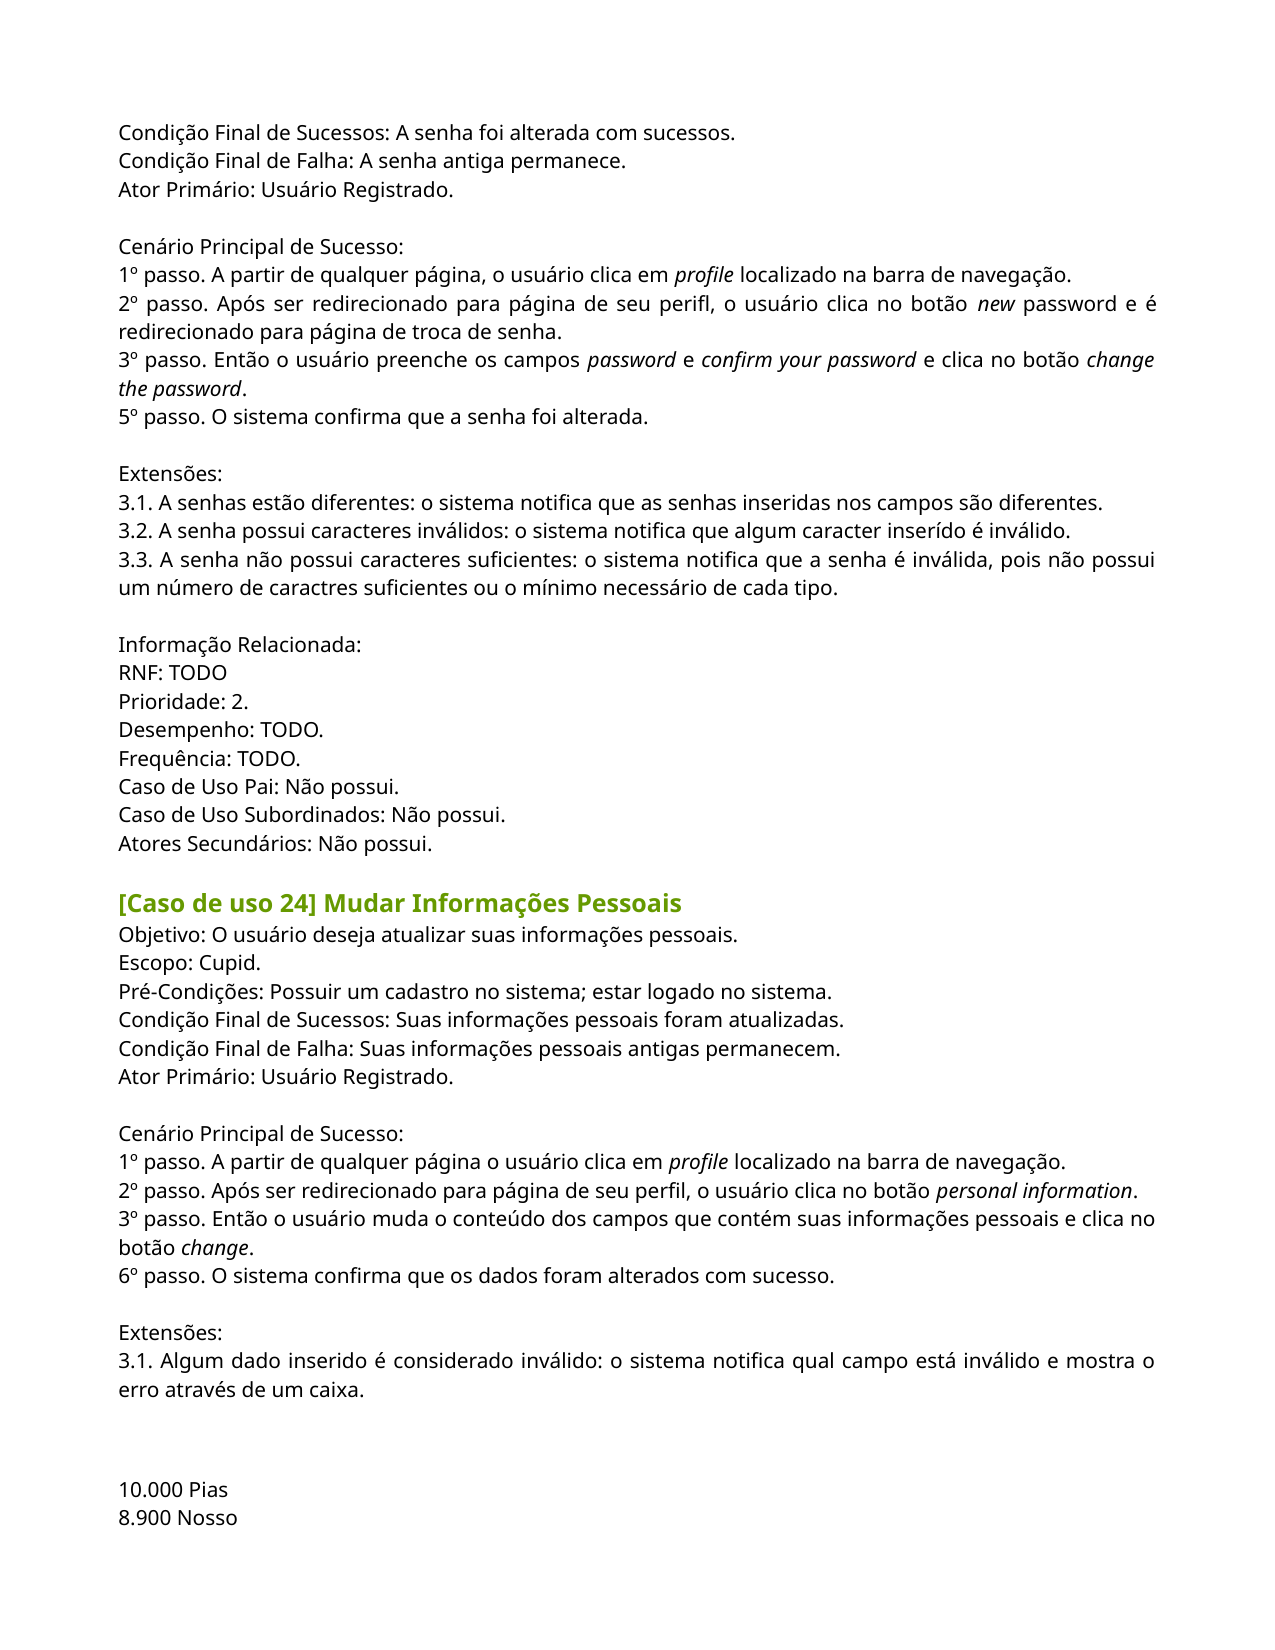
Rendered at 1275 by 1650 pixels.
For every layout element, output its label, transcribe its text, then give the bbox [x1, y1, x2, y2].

text Condição Final de Falha: Suas informações pessoais antigas permanecem. [118, 1034, 1157, 1062]
text 6º passo. O sistema confirma que os dados foram alterados com sucesso. [118, 1261, 1157, 1290]
text 3.2. A senha possui caracteres inválidos: o sistema notifica que algum caracter inserído é inválido. [118, 516, 1157, 545]
text 2º passo. Após ser redirecionado para página de seu perifl, o usuário clica no botão new password e é redirecionado para página de troca de senha. [118, 289, 1157, 346]
text Escopo: Cupid. [118, 948, 1157, 977]
text Extensões: [118, 1318, 1157, 1347]
text 3º passo. Então o usuário muda o conteúdo dos campos que contém suas informações pessoais e clica no botão change. [118, 1204, 1157, 1261]
text 5º passo. O sistema confirma que a senha foi alterada. [118, 402, 1157, 431]
text Condição Final de Sucessos: A senha foi alterada com sucessos. [118, 118, 1157, 147]
text Informação Relacionada: [118, 630, 1157, 658]
text Desempenho: TODO. [118, 715, 1157, 744]
text Ator Primário: Usuário Registrado. [118, 175, 1157, 203]
text [Caso de uso 24] Mudar Informações Pessoais [118, 886, 1157, 920]
text Caso de Uso Subordinados: Não possui. [118, 801, 1157, 829]
text 1º passo. A partir de qualquer página, o usuário clica em profile localizado na barra de navegação. [118, 260, 1157, 289]
text RNF: TODO [118, 658, 1157, 687]
text Extensões: [118, 459, 1157, 488]
text Condição Final de Sucessos: Suas informações pessoais foram atualizadas. [118, 1005, 1157, 1034]
text Ator Primário: Usuário Registrado. [118, 1062, 1157, 1091]
text Objetivo: O usuário deseja atualizar suas informações pessoais. [118, 920, 1157, 948]
text Caso de Uso Pai: Não possui. [118, 772, 1157, 801]
text 1º passo. A partir de qualquer página o usuário clica em profile localizado na barra de navegação. [118, 1147, 1157, 1176]
text Frequência: TODO. [118, 744, 1157, 772]
text Pré-Condições: Possuir um cadastro no sistema; estar logado no sistema. [118, 977, 1157, 1005]
text Atores Secundários: Não possui. [118, 829, 1157, 857]
text 3.1. A senhas estão diferentes: o sistema notifica que as senhas inseridas nos campos são diferentes. [118, 488, 1157, 516]
text 3º passo. Então o usuário preenche os campos password e confirm your password e clica no botão change the password. [118, 346, 1157, 402]
text Prioridade: 2. [118, 687, 1157, 715]
text 3.3. A senha não possui caracteres suficientes: o sistema notifica que a senha é inválida, pois não possui um número de caractres suficientes ou o mínimo necessário de cada tipo. [118, 545, 1157, 602]
text Cenário Principal de Sucesso: [118, 232, 1157, 260]
text 3.1. Algum dado inserido é considerado inválido: o sistema notifica qual campo está inválido e mostra o erro através de um caixa. [118, 1347, 1157, 1403]
text 2º passo. Após ser redirecionado para página de seu perfil, o usuário clica no botão personal information. [118, 1176, 1157, 1204]
text Cenário Principal de Sucesso: [118, 1119, 1157, 1147]
text Condição Final de Falha: A senha antiga permanece. [118, 147, 1157, 175]
